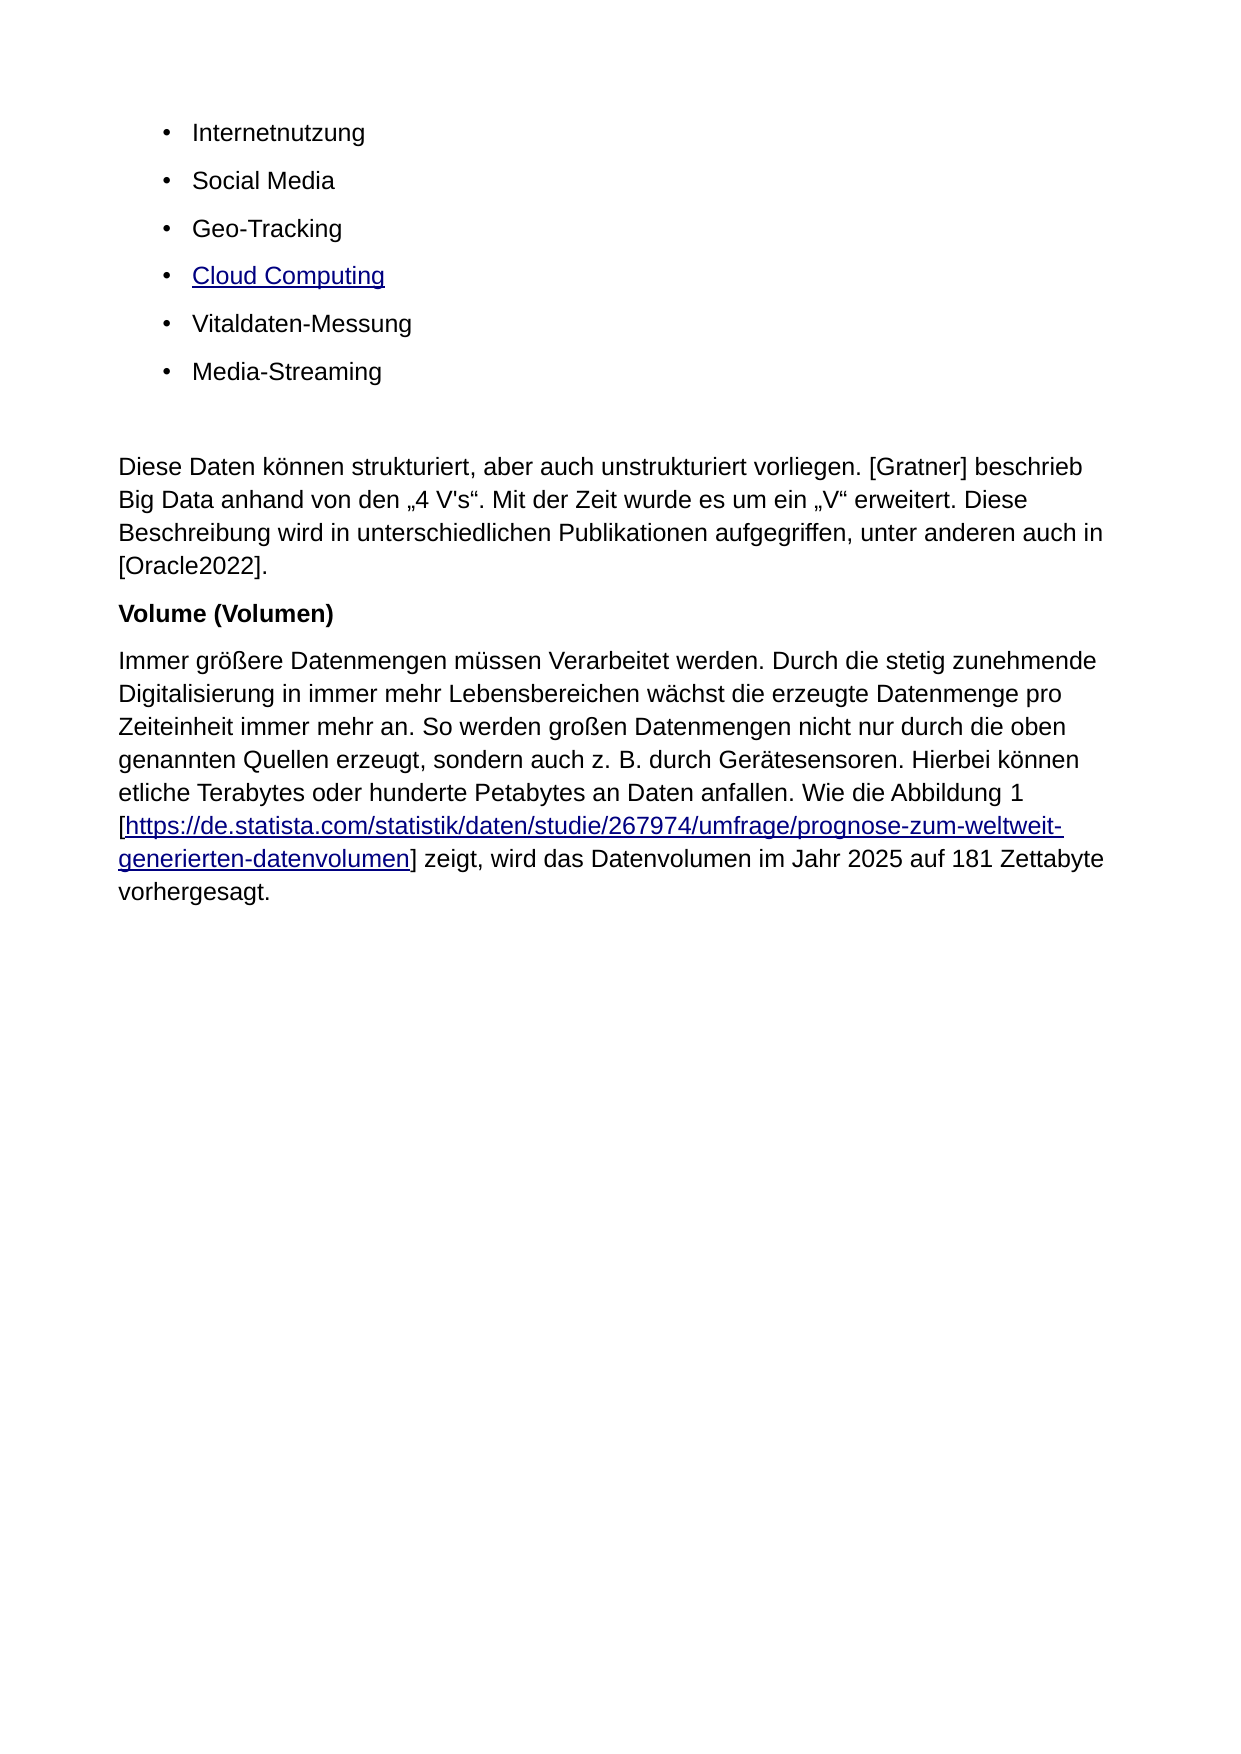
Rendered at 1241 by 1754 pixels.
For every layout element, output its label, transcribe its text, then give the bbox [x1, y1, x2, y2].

list Geo-Tracking [162, 213, 1122, 242]
list Social Media [162, 166, 1122, 195]
list Cloud Computing [162, 261, 1122, 290]
text Volume (Volumen) [118, 599, 1122, 627]
list Internetnutzung [162, 118, 1122, 147]
list Media-Streaming [162, 357, 1122, 386]
text Diese Daten können strukturiert, aber auch unstrukturiert vorliegen. [Gratner] beschrieb Big Data anhand von den „4 V's“. Mit der Zeit wurde es um ein „V“ erweitert. Diese Beschreibung wird in unterschiedlichen Publikationen aufgegriffen, unter anderen auch in [Oracle2022]. [118, 452, 1122, 580]
list Vitaldaten-Messung [162, 309, 1122, 338]
text Immer größere Datenmengen müssen Verarbeitet werden. Durch die stetig zunehmende Digitalisierung in immer mehr Lebensbereichen wächst die erzeugte Datenmenge pro Zeiteinheit immer mehr an. So werden großen Datenmengen nicht nur durch die oben genannten Quellen erzeugt, sondern auch z. B. durch Gerätesensoren. Hierbei können etliche Terabytes oder hunderte Petabytes an Daten anfallen. Wie die Abbildung 1 [https://de.statista.com/statistik/daten/studie/267974/umfrage/prognose-zum-weltweit-generierten-datenvolumen] zeigt, wird das Datenvolumen im Jahr 2025 auf 181 Zettabyte vorhergesagt. [118, 646, 1122, 906]
